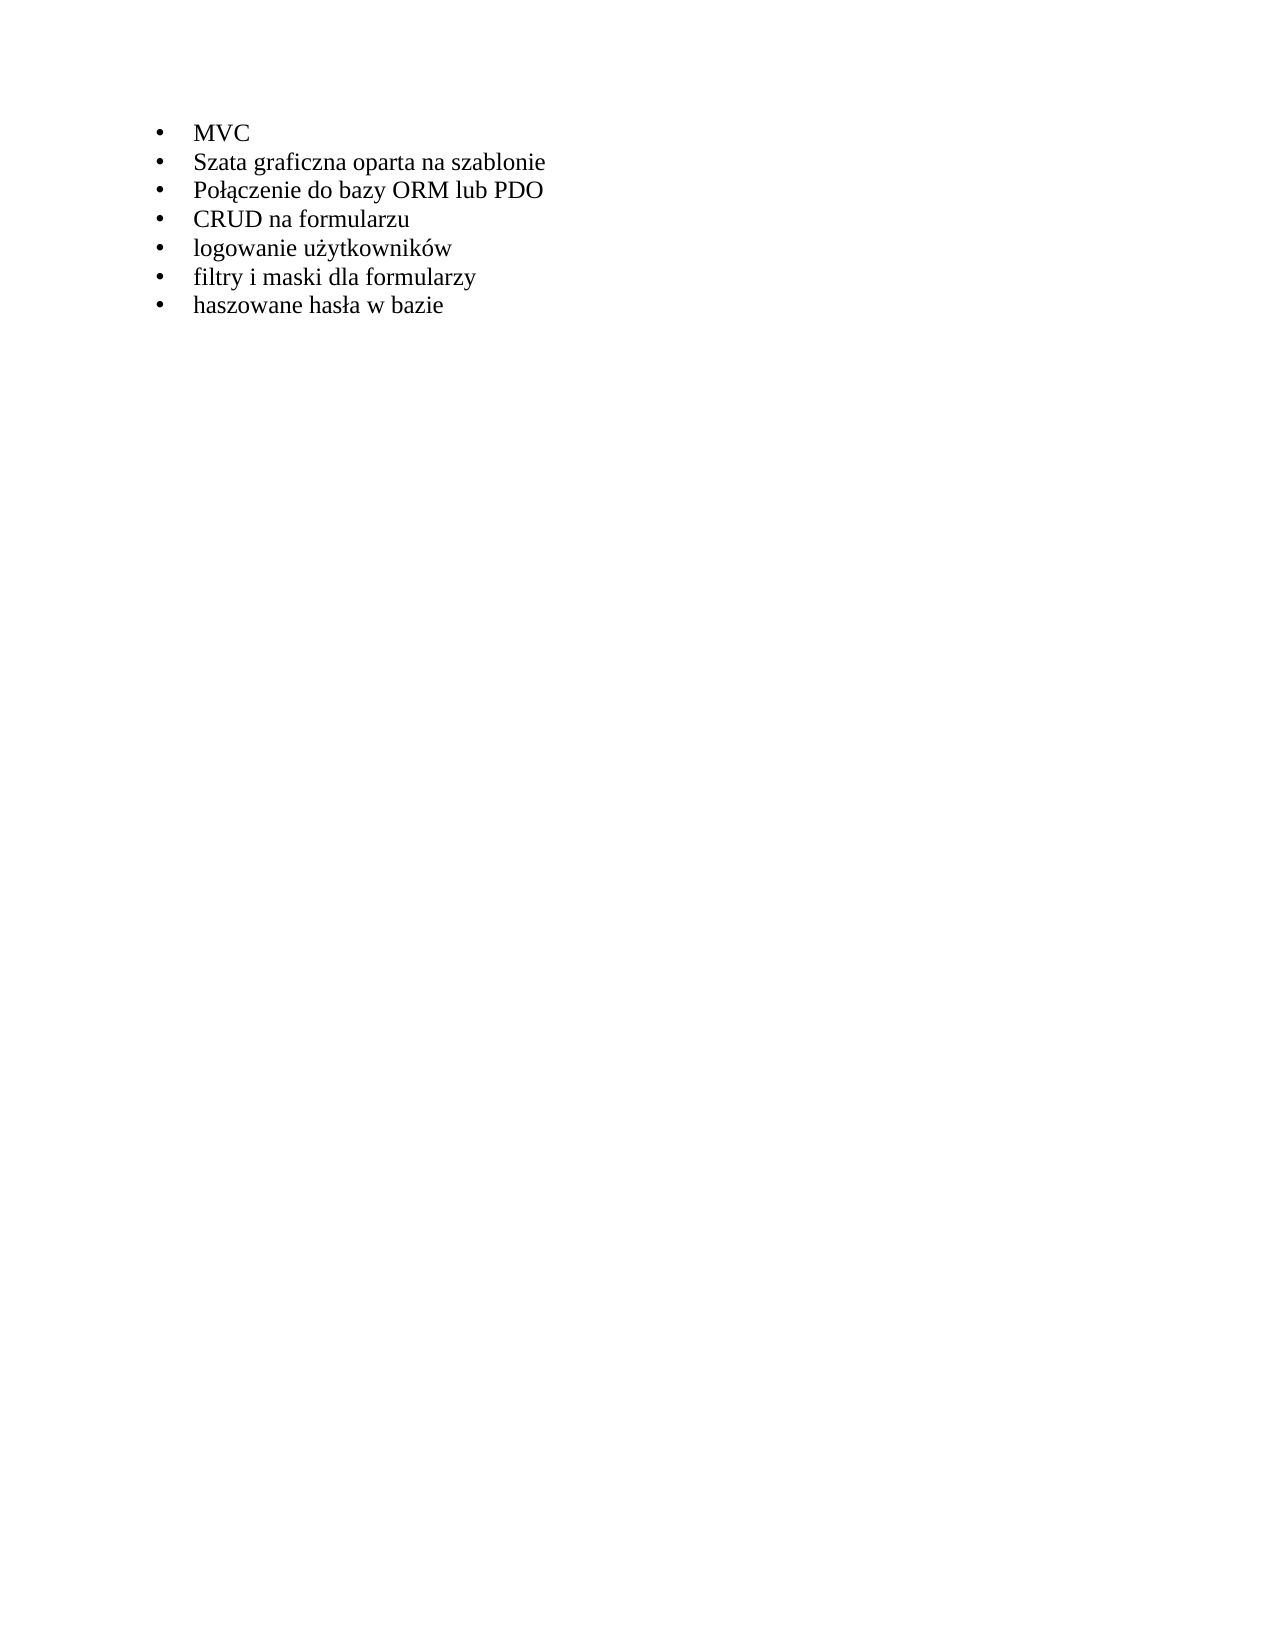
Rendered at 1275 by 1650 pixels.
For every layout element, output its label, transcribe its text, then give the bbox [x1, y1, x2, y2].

list CRUD na formularzu [156, 204, 1157, 233]
list MVC [156, 118, 1157, 147]
list Szata graficzna oparta na szablonie [156, 147, 1157, 176]
list haszowane hasła w bazie [156, 291, 1157, 319]
list filtry i maski dla formularzy [156, 262, 1157, 291]
list logowanie użytkowników [156, 233, 1157, 262]
list Połączenie do bazy ORM lub PDO [156, 176, 1157, 204]
